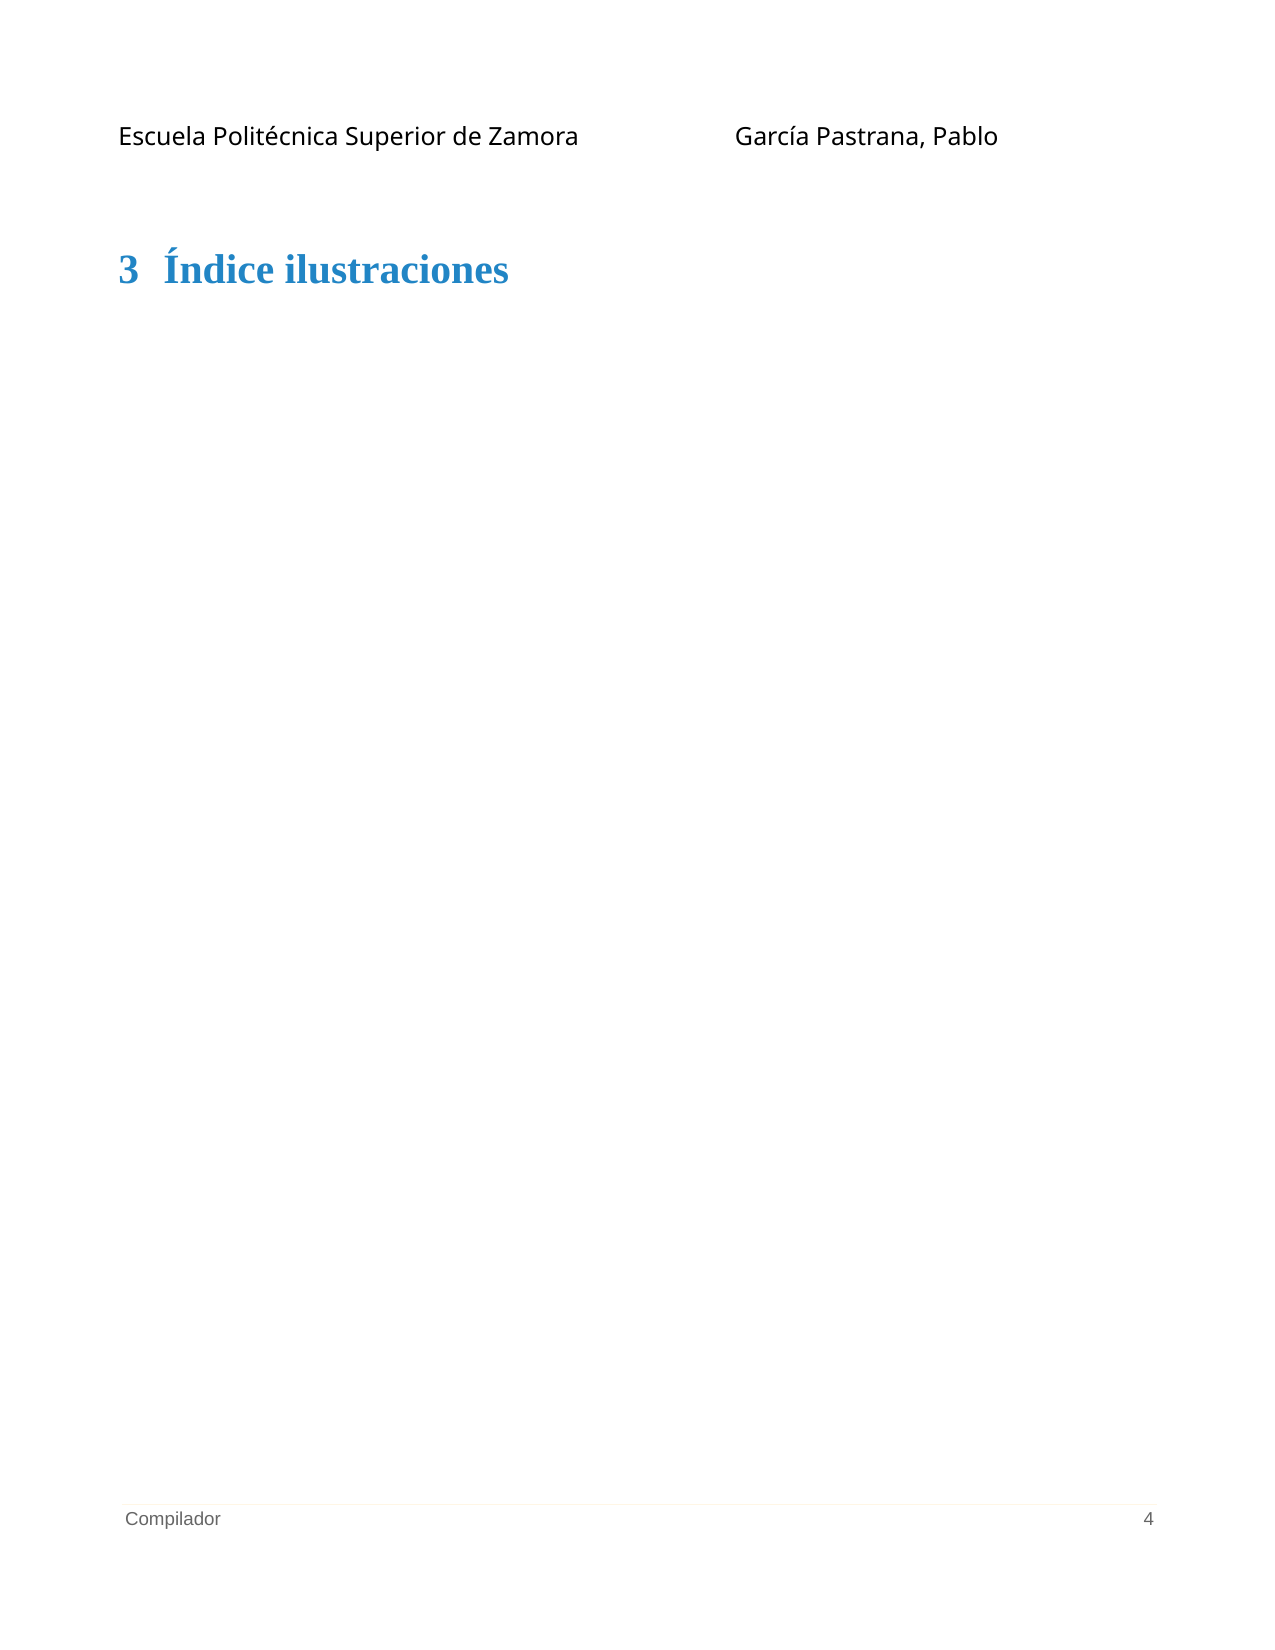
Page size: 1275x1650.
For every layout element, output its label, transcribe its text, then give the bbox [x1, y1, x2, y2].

subtitle Índice ilustraciones [118, 245, 1157, 293]
